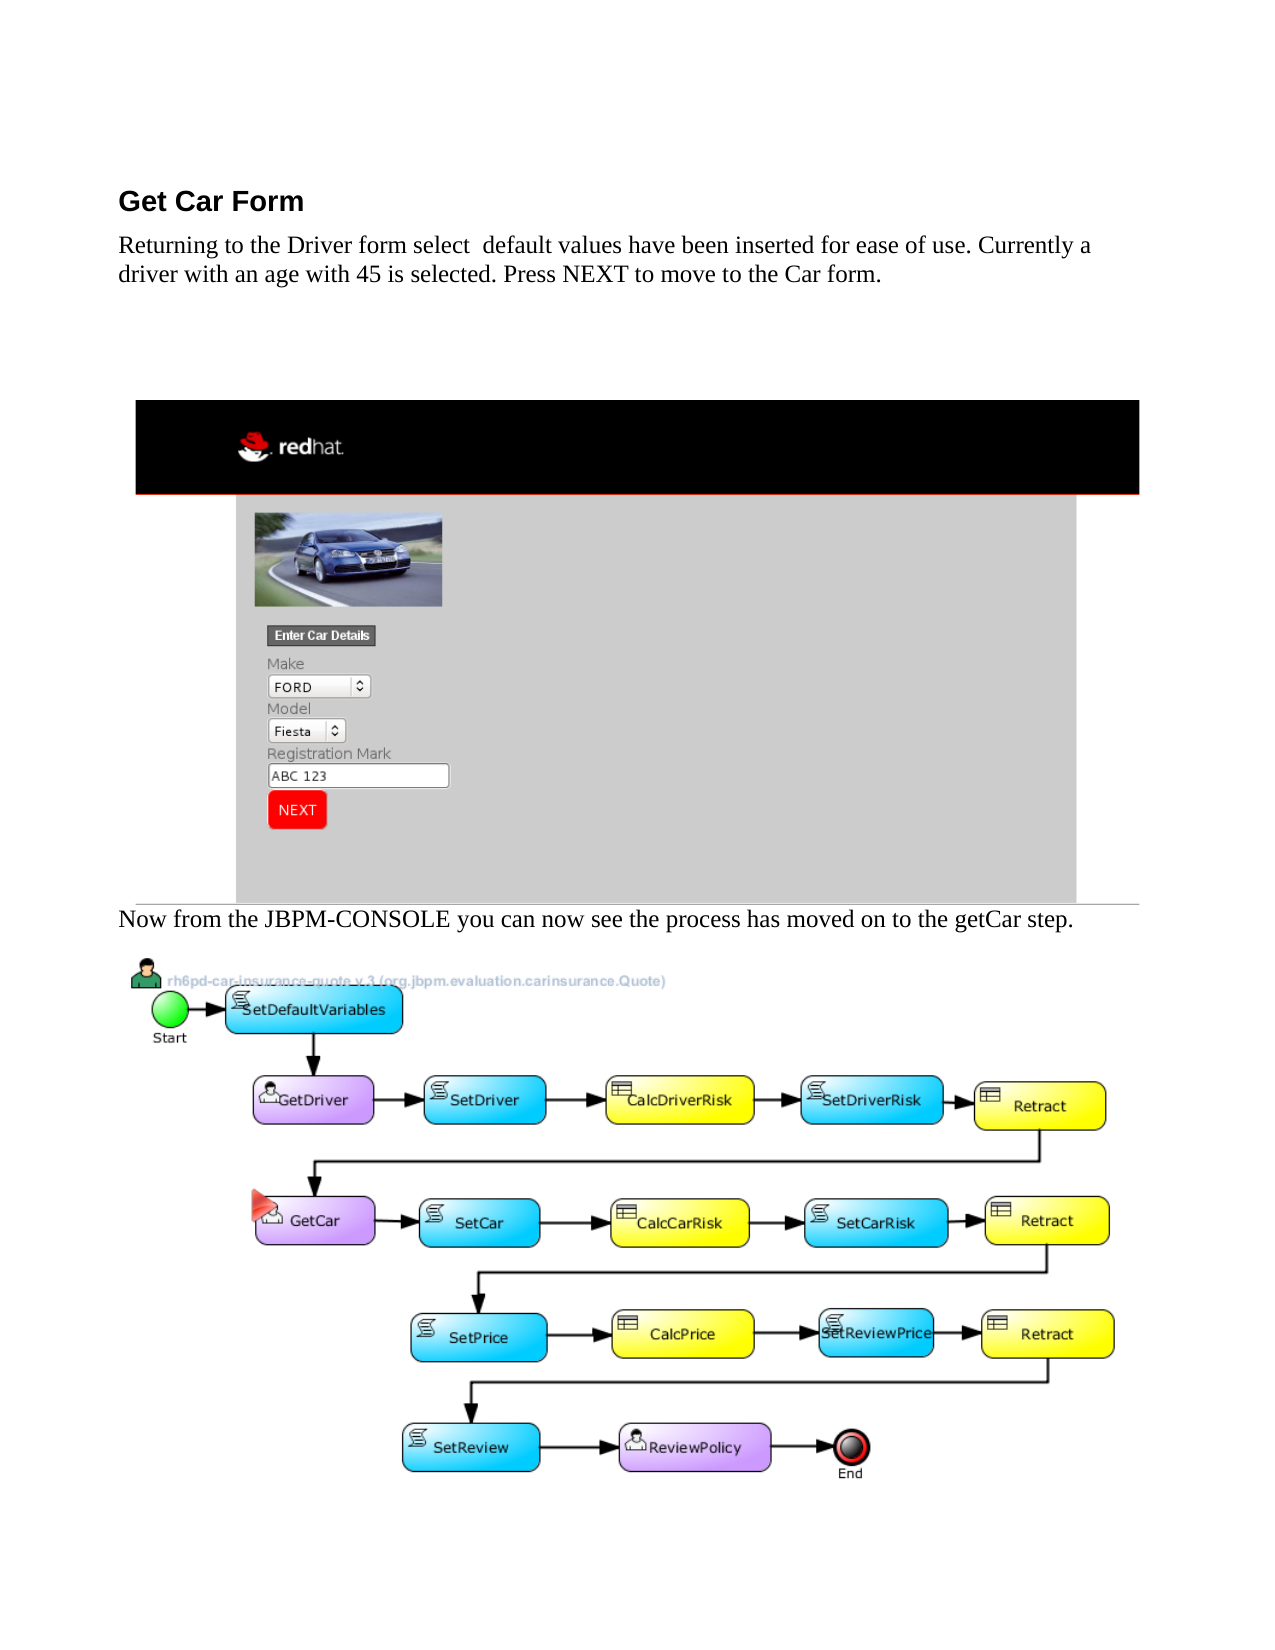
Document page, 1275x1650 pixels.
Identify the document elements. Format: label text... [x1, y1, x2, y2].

text Now from the JBPM-CONSOLE you can now see the process has moved on to the getCar step. [118, 383, 1157, 933]
subtitle Get Car Form [118, 184, 1157, 218]
picture [135, 400, 1140, 905]
picture [118, 945, 1157, 1506]
text Returning to the Driver form select default values have been inserted for ease of use. Currently a driver with an age with 45 is selected. Press NEXT to move to the Car form. [118, 230, 1157, 288]
